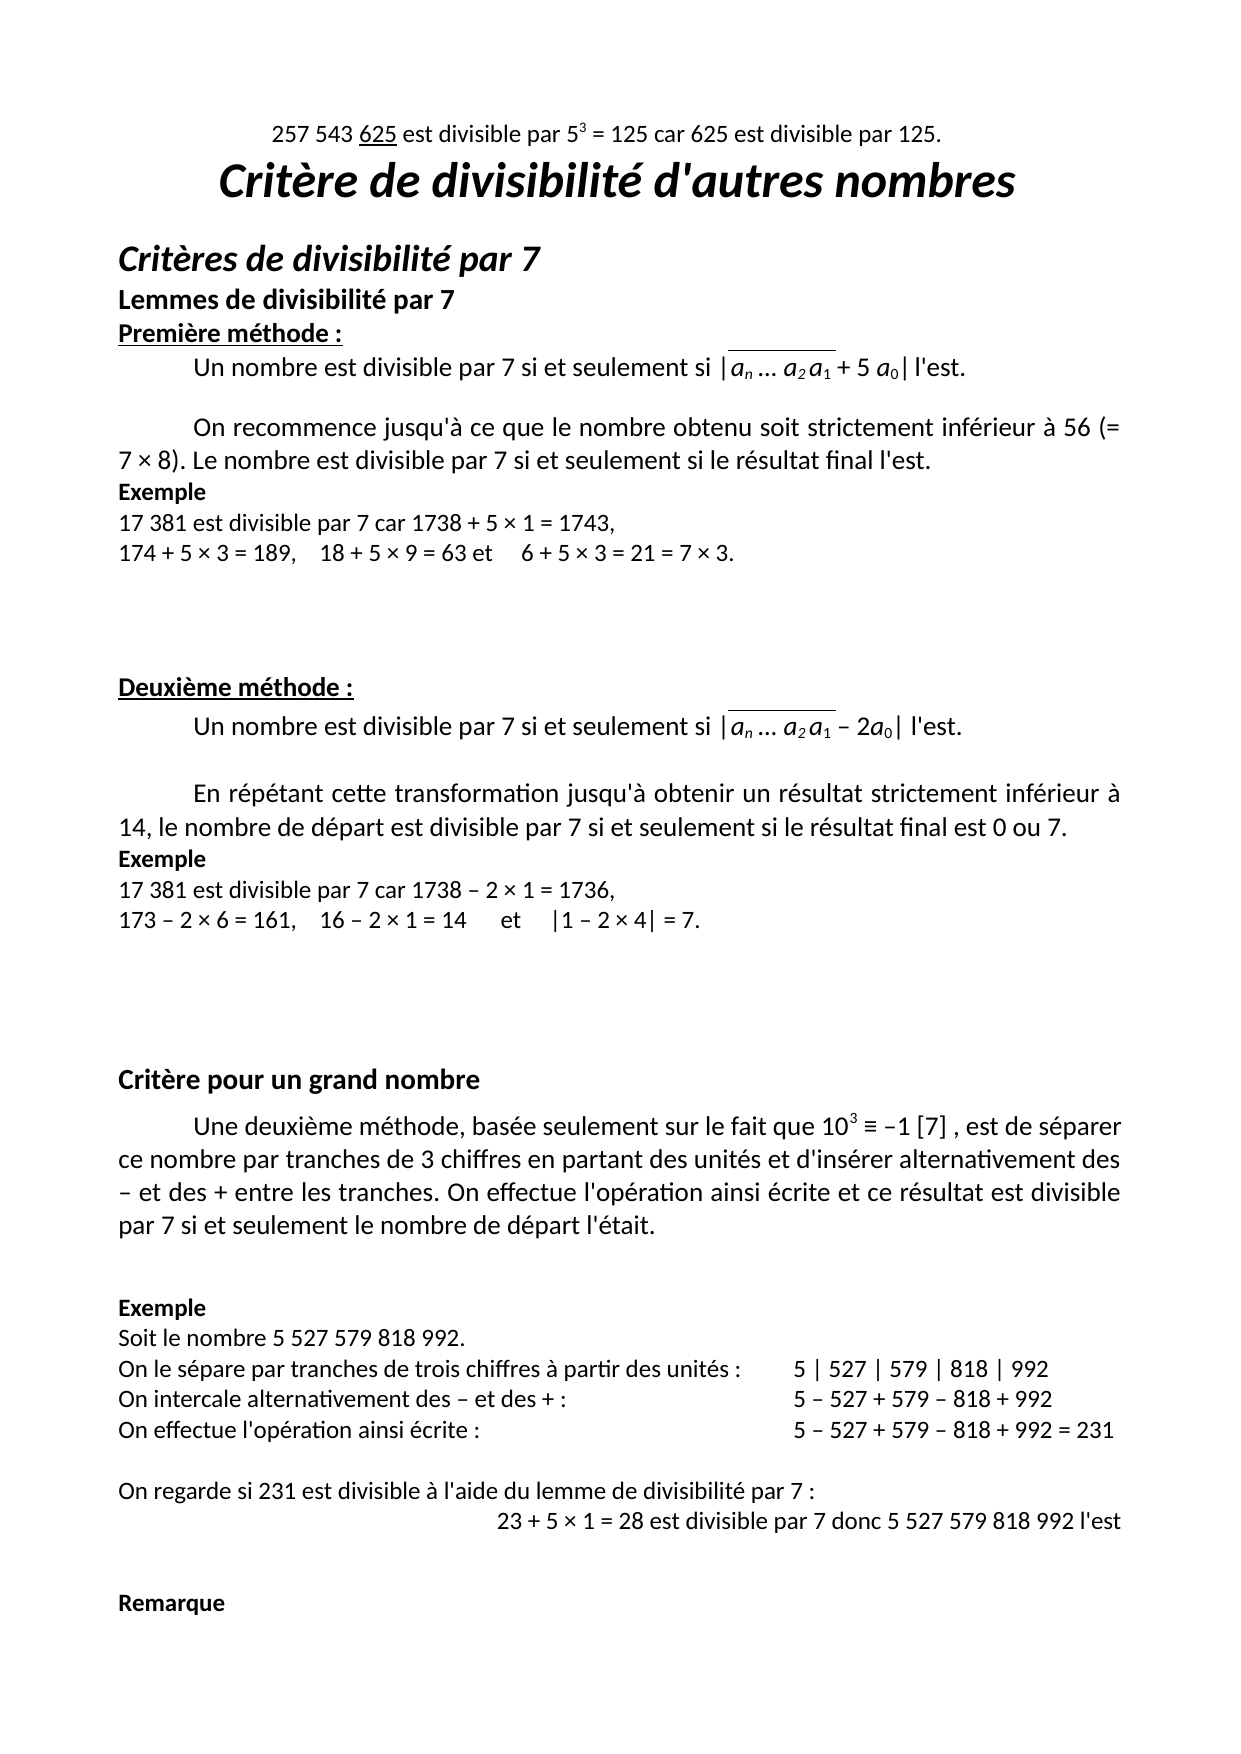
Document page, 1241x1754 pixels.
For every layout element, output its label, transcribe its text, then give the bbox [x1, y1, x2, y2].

text Critère de divisibilité d'autres nombres [118, 149, 1122, 210]
text On effectue l'opération ainsi écrite : 5 – 527 + 579 – 818 + 992 = 231 [118, 1414, 1122, 1444]
text Remarque [118, 1587, 1122, 1617]
text On recommence jusqu'à ce que le nombre obtenu soit strictement inférieur à 56 (= 7 × 8). Le nombre est divisible par 7 si et seulement si le résultat final l'est. [118, 410, 1122, 476]
text Soit le nombre 5 527 579 818 992. [118, 1322, 1122, 1353]
list 173 – 2 × 6 = 161, 16 – 2 × 1 = 14 et |1 – 2 × 4| = 7. [118, 904, 1122, 935]
list 17 381 est divisible par 7 car 1738 – 2 × 1 = 1736, [118, 874, 1122, 904]
text Une deuxième méthode, basée seulement sur le fait que 103 ≡ –1 [7] , est de séparer ce nombre par tranches de 3 chiffres en partant des unités et d'insérer alternativement des – et des + entre les tranches. On effectue l'opération ainsi écrite et ce résultat est divisible par 7 si et seulement le nombre de départ l'était. [118, 1109, 1122, 1241]
text On le sépare par tranches de trois chiffres à partir des unités : 5 | 527 | 579 | 818 | 992 [118, 1353, 1122, 1383]
text Première méthode : [118, 317, 1122, 349]
text En répétant cette transformation jusqu'à obtenir un résultat strictement inférieur à 14, le nombre de départ est divisible par 7 si et seulement si le résultat final est 0 ou 7. [118, 777, 1122, 843]
text Un nombre est divisible par 7 si et seulement si |an … a2 a1 + 5 a0| l'est. [118, 350, 1122, 383]
text On intercale alternativement des – et des + : 5 – 527 + 579 – 818 + 992 [118, 1383, 1122, 1414]
text 23 + 5 × 1 = 28 est divisible par 7 donc 5 527 579 818 992 l'est [118, 1505, 1122, 1536]
list 174 + 5 × 3 = 189, 18 + 5 × 9 = 63 et 6 + 5 × 3 = 21 = 7 × 3. [118, 538, 1122, 568]
subtitle Critère pour un grand nombre [118, 1061, 1122, 1096]
text Exemple [118, 1292, 1122, 1322]
text 257 543 625 est divisible par 53 = 125 car 625 est divisible par 125. [118, 118, 1122, 149]
text Lemmes de divisibilité par 7 [118, 281, 1122, 317]
text Deuxième méthode : [118, 670, 1122, 703]
list 17 381 est divisible par 7 car 1738 + 5 × 1 = 1743, [118, 507, 1122, 538]
subtitle Exemple [118, 477, 1122, 507]
text On regarde si 231 est divisible à l'aide du lemme de divisibilité par 7 : [118, 1475, 1122, 1505]
text Un nombre est divisible par 7 si et seulement si |an … a2 a1 – 2a0| l'est. [118, 709, 1122, 742]
text Critères de divisibilité par 7 [118, 235, 1122, 281]
subtitle Exemple [118, 843, 1122, 874]
